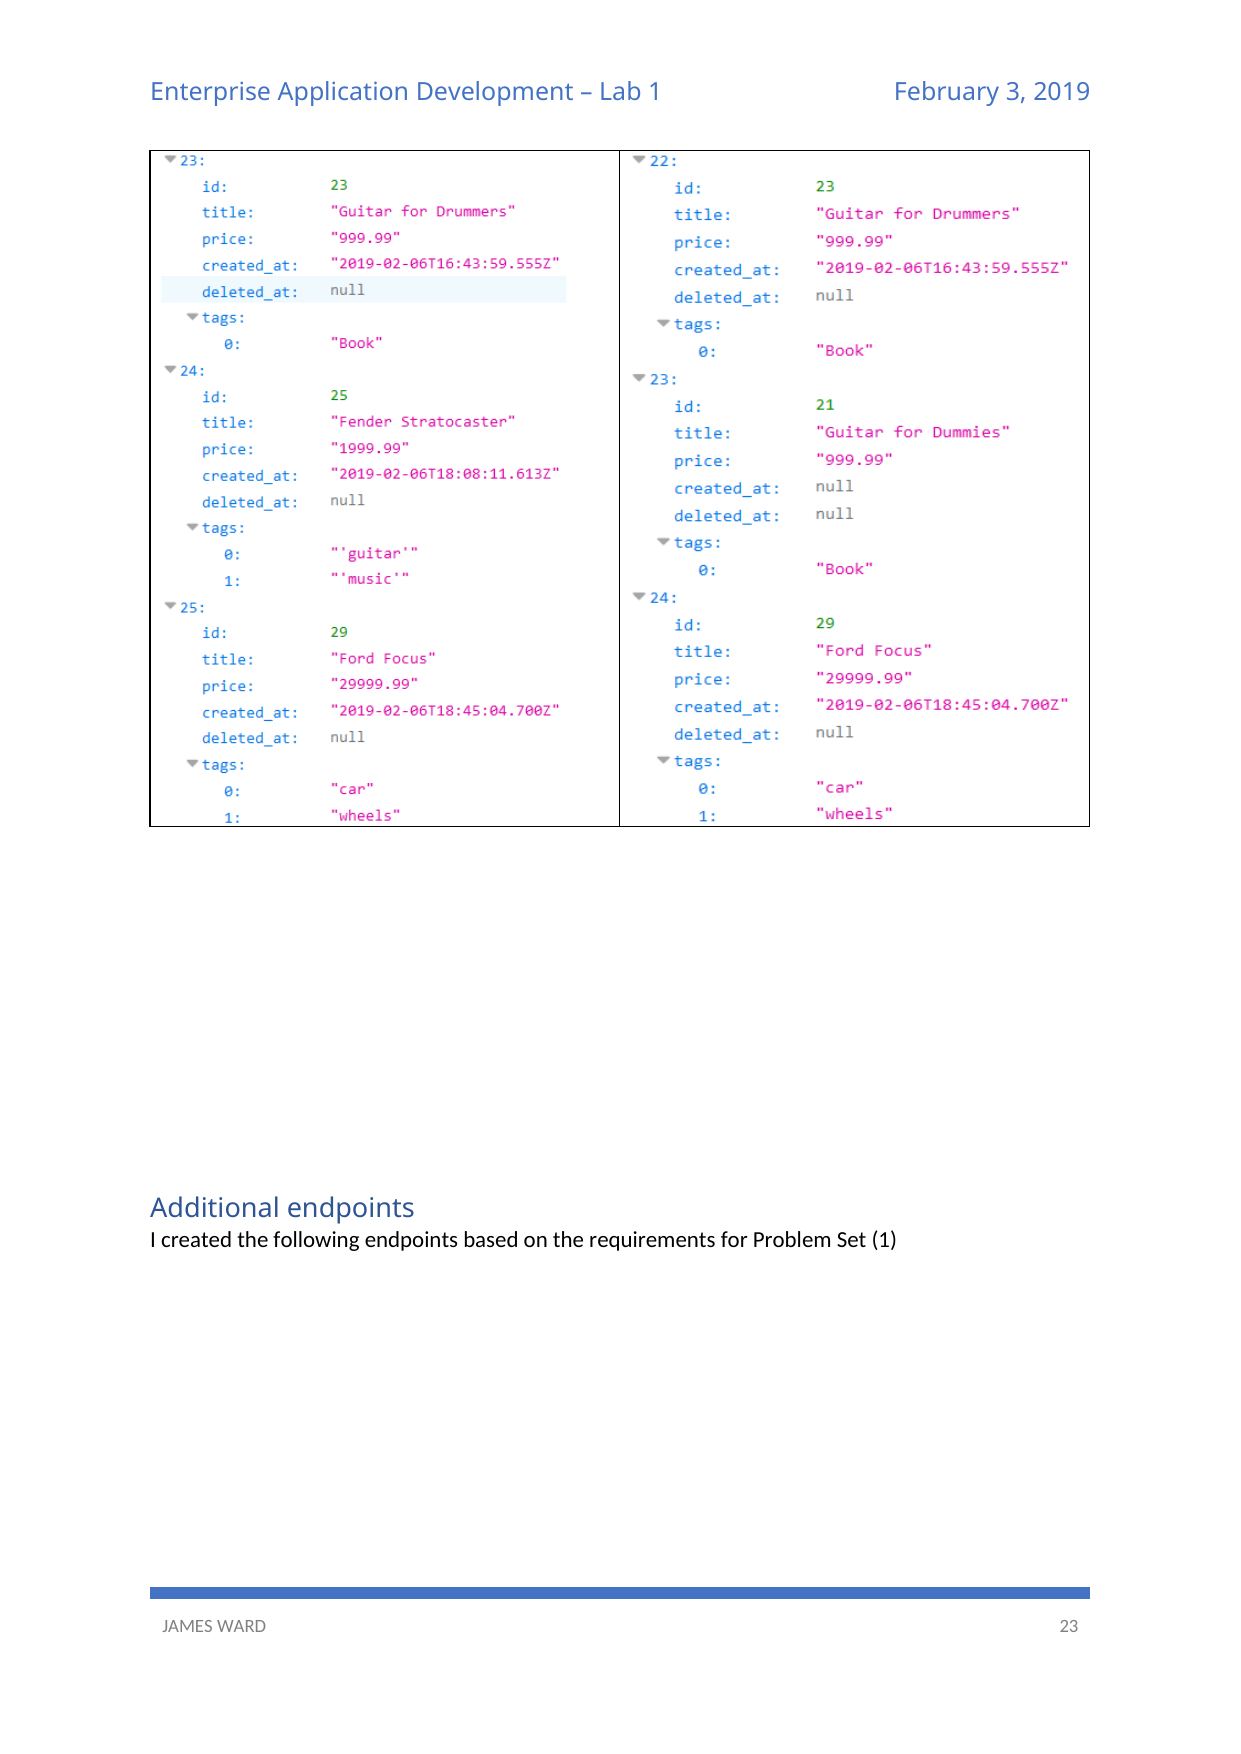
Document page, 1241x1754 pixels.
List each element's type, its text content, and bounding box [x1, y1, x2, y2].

table_cell [620, 151, 630, 826]
table_cell [151, 151, 619, 826]
table_cell [1078, 151, 1089, 826]
subtitle Additional endpoints [150, 1188, 1090, 1225]
text I created the following endpoints based on the requirements for Problem Set (1) [150, 1225, 1090, 1253]
